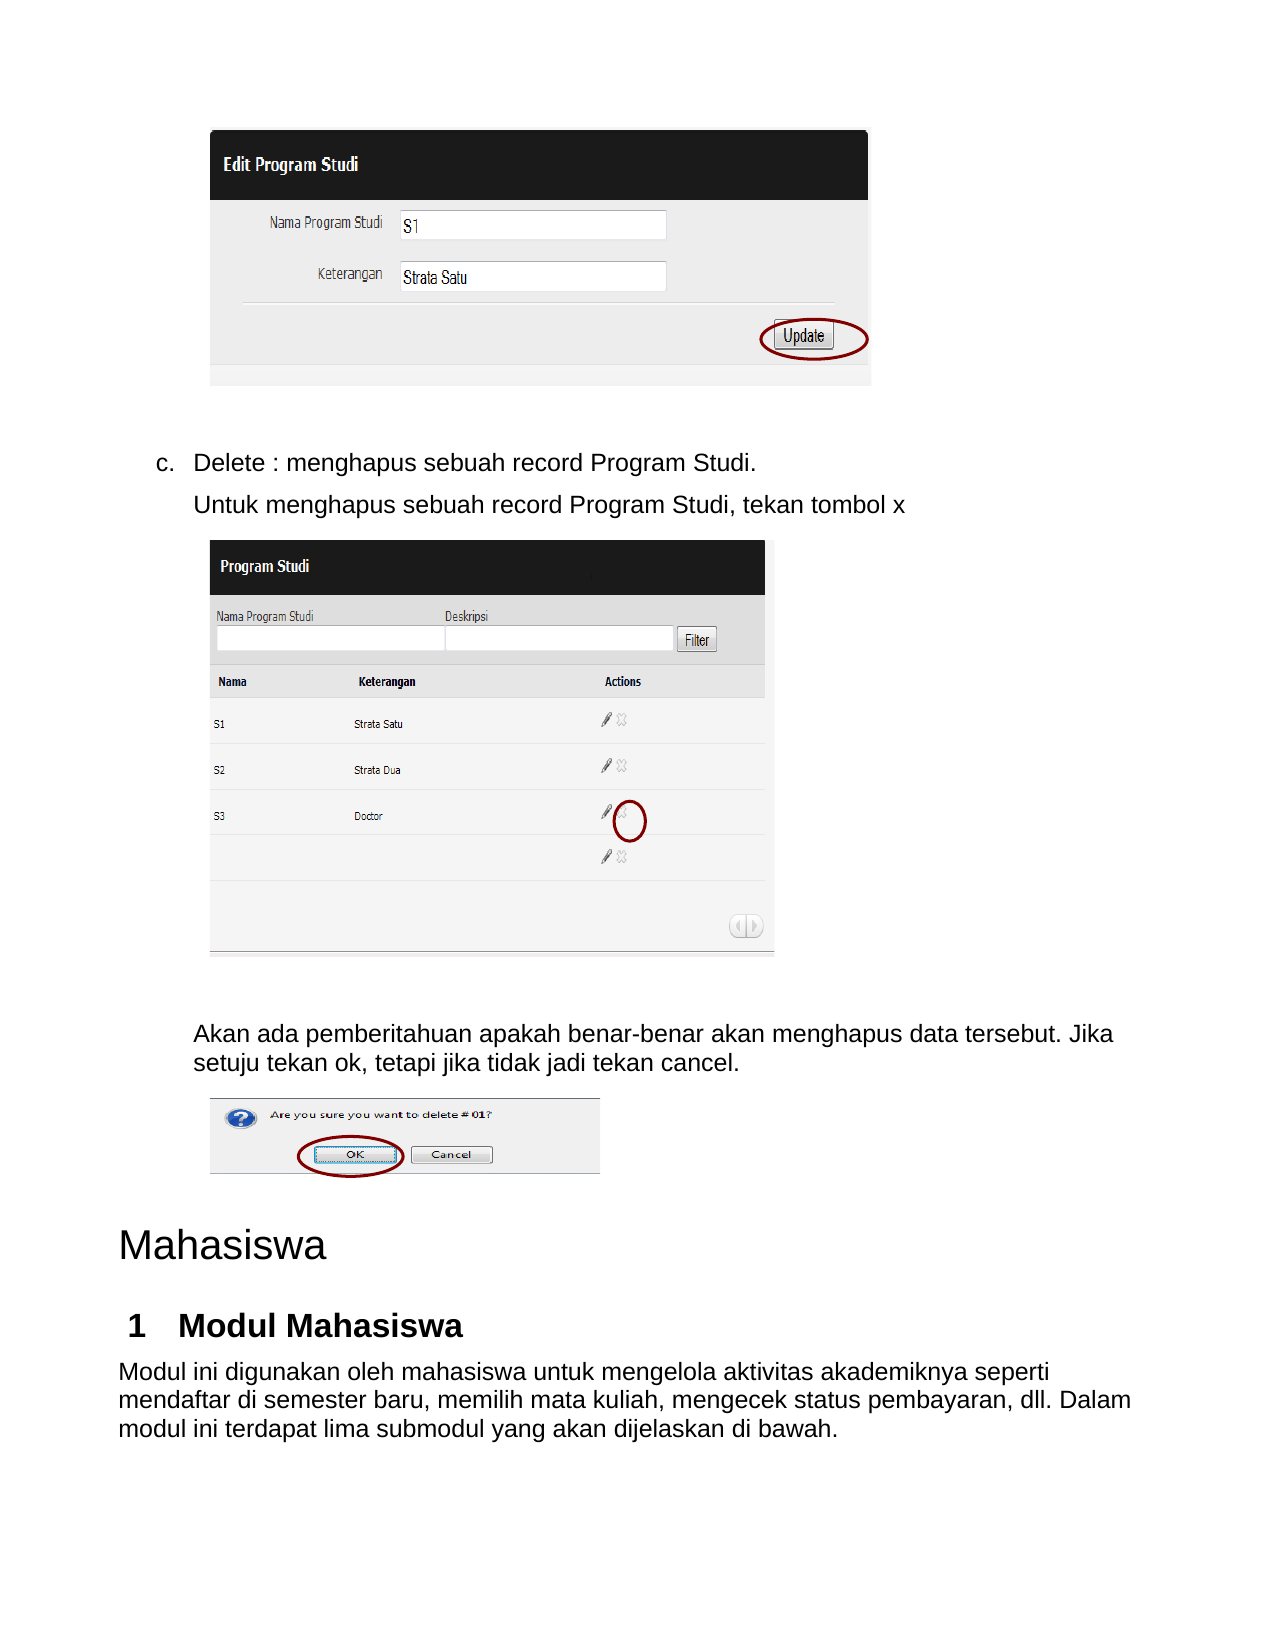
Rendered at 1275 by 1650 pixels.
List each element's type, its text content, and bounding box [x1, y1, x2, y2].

subtitle Modul Mahasiswa [118, 1306, 1157, 1344]
picture [300, 1138, 401, 1174]
subtitle Mahasiswa [118, 1220, 1157, 1268]
list Delete : menghapus sebuah record Program Studi. [156, 448, 1157, 477]
picture [209, 540, 775, 957]
text Akan ada pemberitahuan apakah benar-benar akan menghapus data tersebut. Jika setuju tekan ok, tetapi jika tidak jadi tekan cancel. [193, 1019, 1157, 1077]
text Modul ini digunakan oleh mahasiswa untuk mengelola aktivitas akademiknya seperti mendaftar di semester baru, memilih mata kuliah, mengecek status pembayaran, dll. Dalam modul ini terdapat lima submodul yang akan dijelaskan di bawah. [118, 1357, 1157, 1443]
picture [209, 1098, 600, 1174]
text Untuk menghapus sebuah record Program Studi, tekan tombol x [193, 489, 1157, 518]
picture [209, 127, 872, 386]
